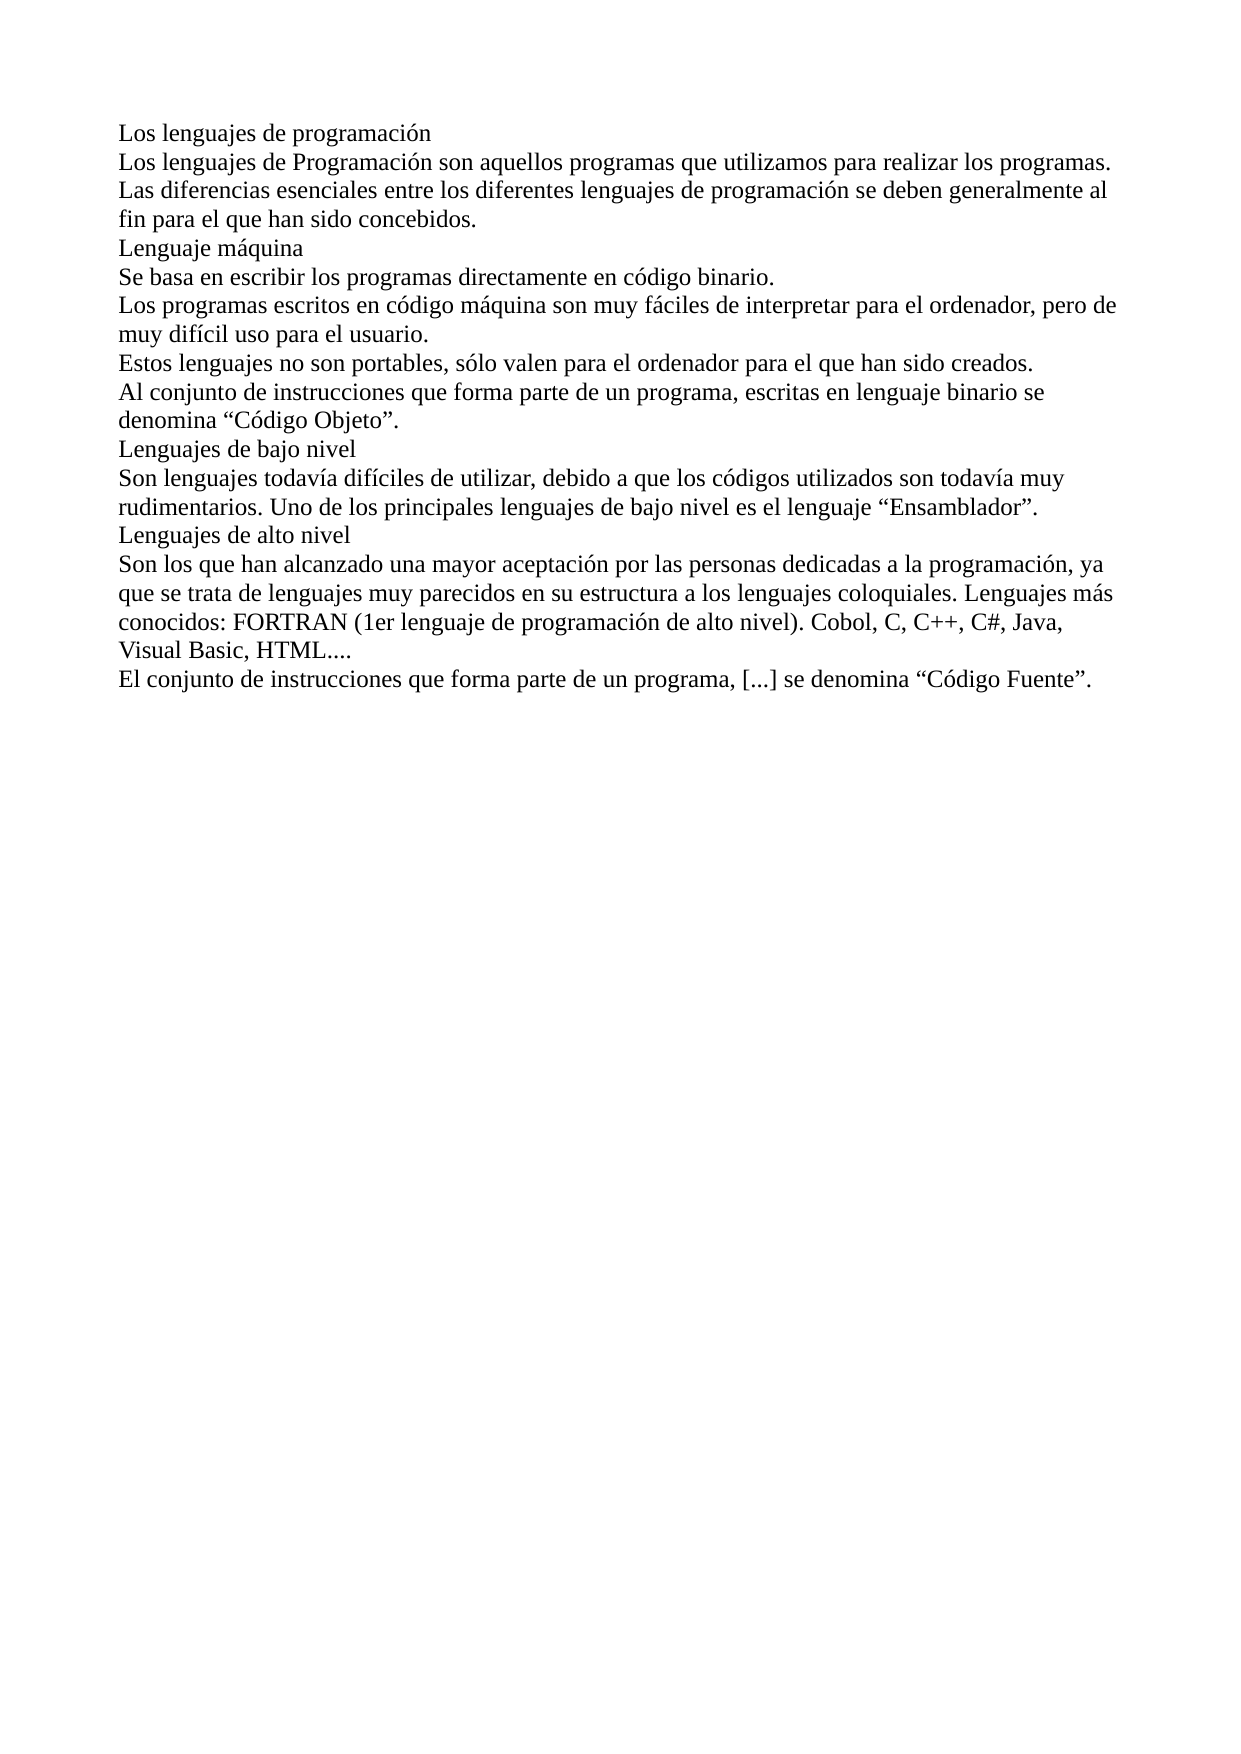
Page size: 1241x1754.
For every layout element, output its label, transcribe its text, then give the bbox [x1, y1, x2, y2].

text Estos lenguajes no son portables, sólo valen para el ordenador para el que han sido creados. [118, 348, 1122, 377]
text Son los que han alcanzado una mayor aceptación por las personas dedicadas a la programación, ya que se trata de lenguajes muy parecidos en su estructura a los lenguajes coloquiales. Lenguajes más conocidos: FORTRAN (1er lenguaje de programación de alto nivel). Cobol, C, C++, C#, Java, Visual Basic, HTML.... [118, 549, 1122, 664]
text Son lenguajes todavía difíciles de utilizar, debido a que los códigos utilizados son todavía muy rudimentarios. Uno de los principales lenguajes de bajo nivel es el lenguaje “Ensamblador”. [118, 463, 1122, 521]
text Se basa en escribir los programas directamente en código binario. [118, 262, 1122, 291]
text El conjunto de instrucciones que forma parte de un programa, [...] se denomina “Código Fuente”. [118, 664, 1122, 693]
text Los lenguajes de programación [118, 118, 1122, 147]
text Los lenguajes de Programación son aquellos programas que utilizamos para realizar los programas. Las diferencias esenciales entre los diferentes lenguajes de programación se deben generalmente al fin para el que han sido concebidos. [118, 147, 1122, 233]
text Lenguaje máquina [118, 233, 1122, 262]
text Lenguajes de alto nivel [118, 521, 1122, 549]
text Lenguajes de bajo nivel [118, 434, 1122, 463]
text Los programas escritos en código máquina son muy fáciles de interpretar para el ordenador, pero de muy difícil uso para el usuario. [118, 291, 1122, 348]
text Al conjunto de instrucciones que forma parte de un programa, escritas en lenguaje binario se denomina “Código Objeto”. [118, 377, 1122, 434]
